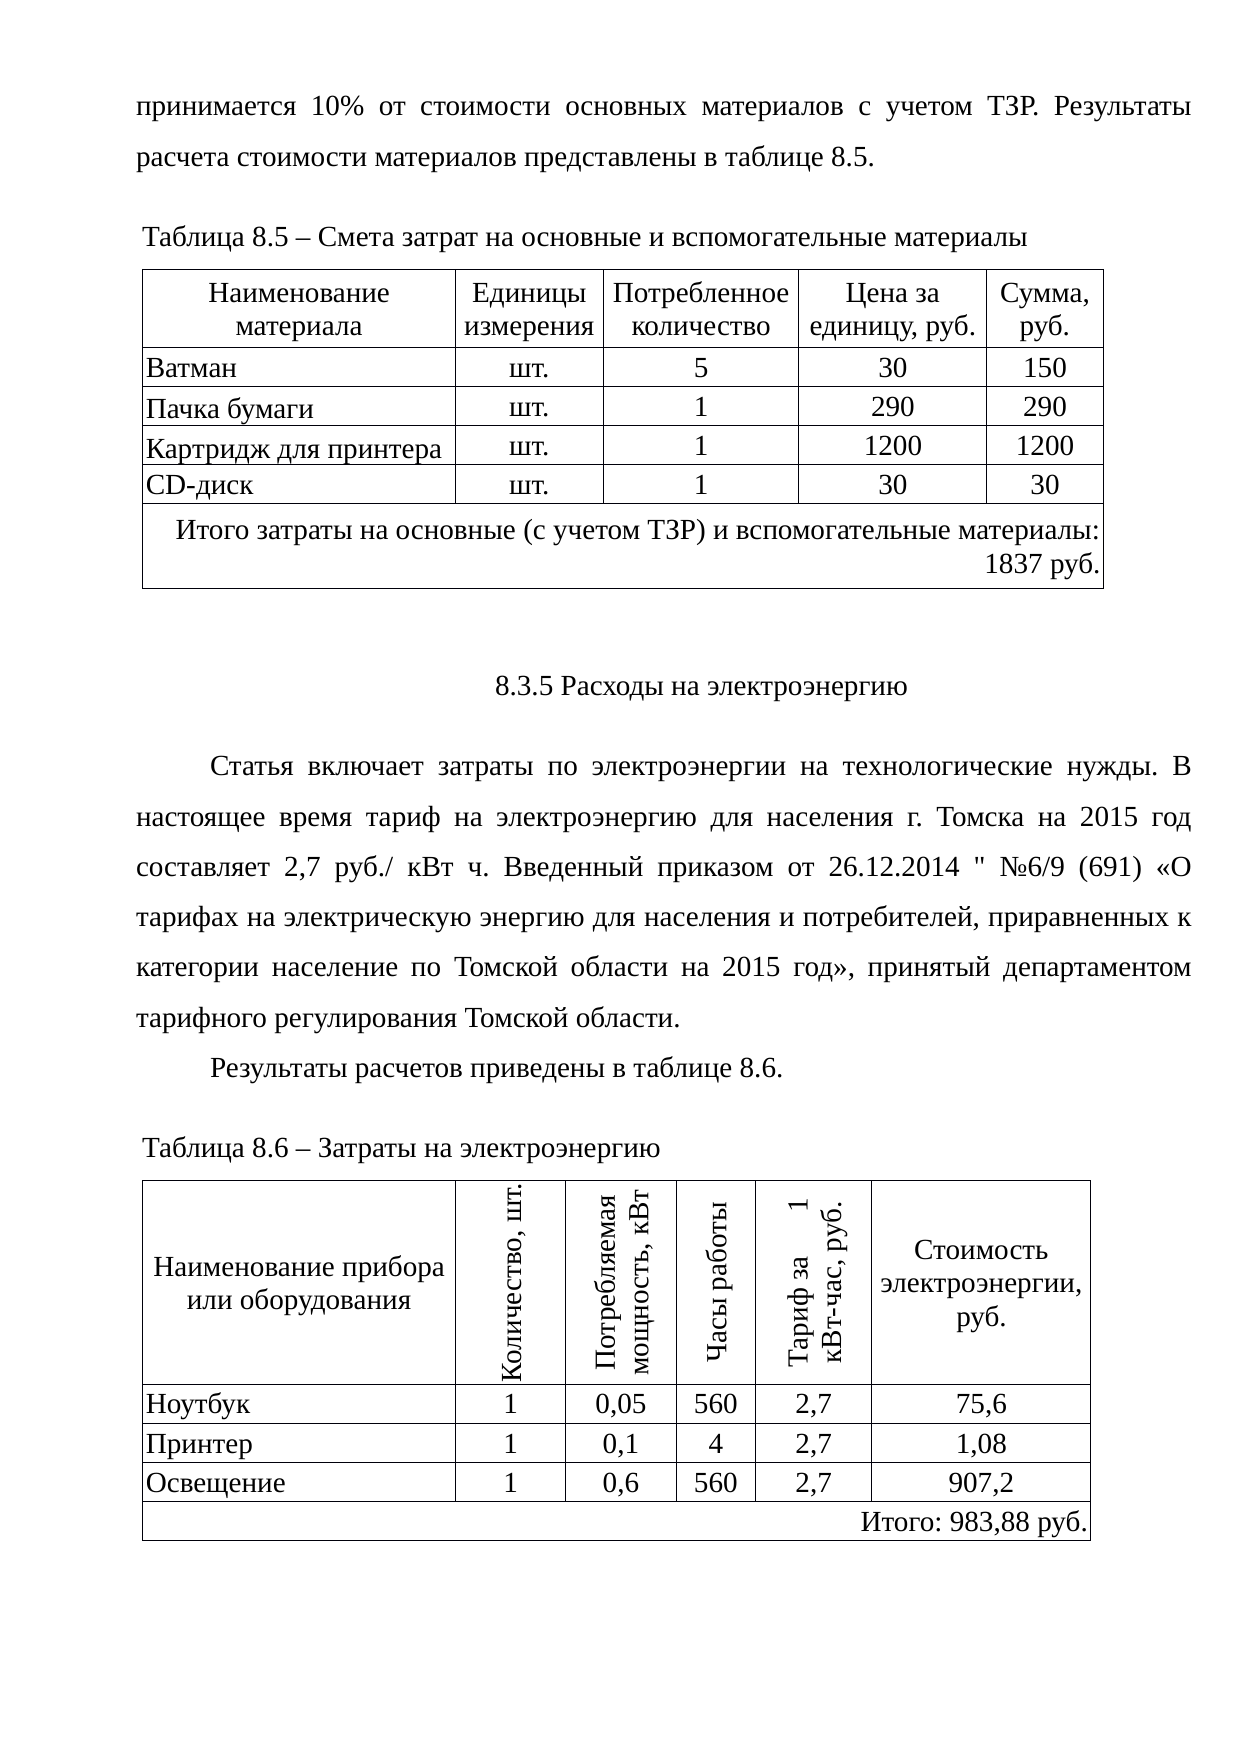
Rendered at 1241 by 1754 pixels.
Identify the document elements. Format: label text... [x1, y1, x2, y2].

table_cell 1 [604, 465, 798, 503]
table_cell Ватман [143, 348, 455, 386]
table_cell CD-диск [143, 465, 455, 503]
table_cell 0,05 [566, 1385, 676, 1422]
table_header Потребленное количество [604, 270, 798, 347]
text 8.3.5 Расходы на электроэнергию [136, 668, 1193, 702]
table_cell Итого затраты на основные (с учетом ТЗР) и вспомогательные материалы: 1837 руб. [143, 504, 1103, 588]
text принимается 10% от стоимости основных материалов с учетом ТЗР. Результаты расчета стоимости материалов представлены в таблице 8.5. [136, 88, 1193, 172]
table_cell 30 [799, 348, 986, 386]
table_header Цена за единицу, руб. [799, 270, 986, 347]
table_cell 4 [677, 1424, 755, 1462]
table_cell шт. [456, 348, 603, 386]
table_header Единицы измерения [456, 270, 603, 347]
table_cell 290 [987, 387, 1103, 425]
table_cell 2,7 [756, 1463, 871, 1501]
table_header Наименование прибора или оборудования [143, 1181, 455, 1383]
table_header Количество, шт. [456, 1181, 565, 1383]
table_header Наименование материала [143, 270, 455, 347]
text Результаты расчетов приведены в таблице 8.6. [136, 1050, 1193, 1084]
table_cell 290 [799, 387, 986, 425]
table_cell 150 [987, 348, 1103, 386]
table_cell 560 [677, 1463, 755, 1501]
table_cell Ноутбук [143, 1385, 455, 1422]
table_cell 560 [677, 1385, 755, 1422]
table_cell Принтер [143, 1424, 455, 1462]
table_header Потребляемая мощность, кВт [566, 1181, 676, 1383]
table_cell Картридж для принтера [143, 426, 455, 464]
table_cell 1 [456, 1385, 565, 1422]
table_cell 907,2 [872, 1463, 1090, 1501]
table_cell 0,6 [566, 1463, 676, 1501]
table_cell шт. [456, 465, 603, 503]
table_header Часы работы [677, 1181, 755, 1383]
table_cell Пачка бумаги [143, 387, 455, 425]
table_cell шт. [456, 426, 603, 464]
table_cell 2,7 [756, 1385, 871, 1422]
table_cell 1 [604, 426, 798, 464]
table_cell 5 [604, 348, 798, 386]
table_header Тариф за 1 кВт-час, руб. [756, 1181, 871, 1383]
table_cell 30 [987, 465, 1103, 503]
table_cell 30 [799, 465, 986, 503]
text Статья включает затраты по электроэнергии на технологические нужды. В настоящее время тариф на электроэнергию для населения г. Томска на 2015 год составляет 2,7 руб./ кВт ч. Введенный приказом от 26.12.2014 " №6/9 (691) «О тарифах на электрическую энергию для населения и потребителей, приравненных к категории население по Томской области на 2015 год», принятый департаментом тарифного регулирования Томской области. [136, 748, 1193, 1033]
text Таблица 8.6 – Затраты на электроэнергию [136, 1130, 1193, 1163]
table_cell 1200 [987, 426, 1103, 464]
table_header Стоимость электроэнергии, руб. [872, 1181, 1090, 1383]
table_cell 1,08 [872, 1424, 1090, 1462]
text Таблица 8.5 – Смета затрат на основные и вспомогательные материалы [136, 219, 1193, 252]
table_header Сумма, руб. [987, 270, 1103, 347]
table_cell 1 [456, 1463, 565, 1501]
table_cell 1 [456, 1424, 565, 1462]
table_cell 2,7 [756, 1424, 871, 1462]
table_cell 75,6 [872, 1385, 1090, 1422]
table_cell Итого: 983,88 руб. [143, 1502, 1090, 1540]
table_cell 0,1 [566, 1424, 676, 1462]
table_cell 1 [604, 387, 798, 425]
table_cell 1200 [799, 426, 986, 464]
table_cell шт. [456, 387, 603, 425]
table_cell Освещение [143, 1463, 455, 1501]
